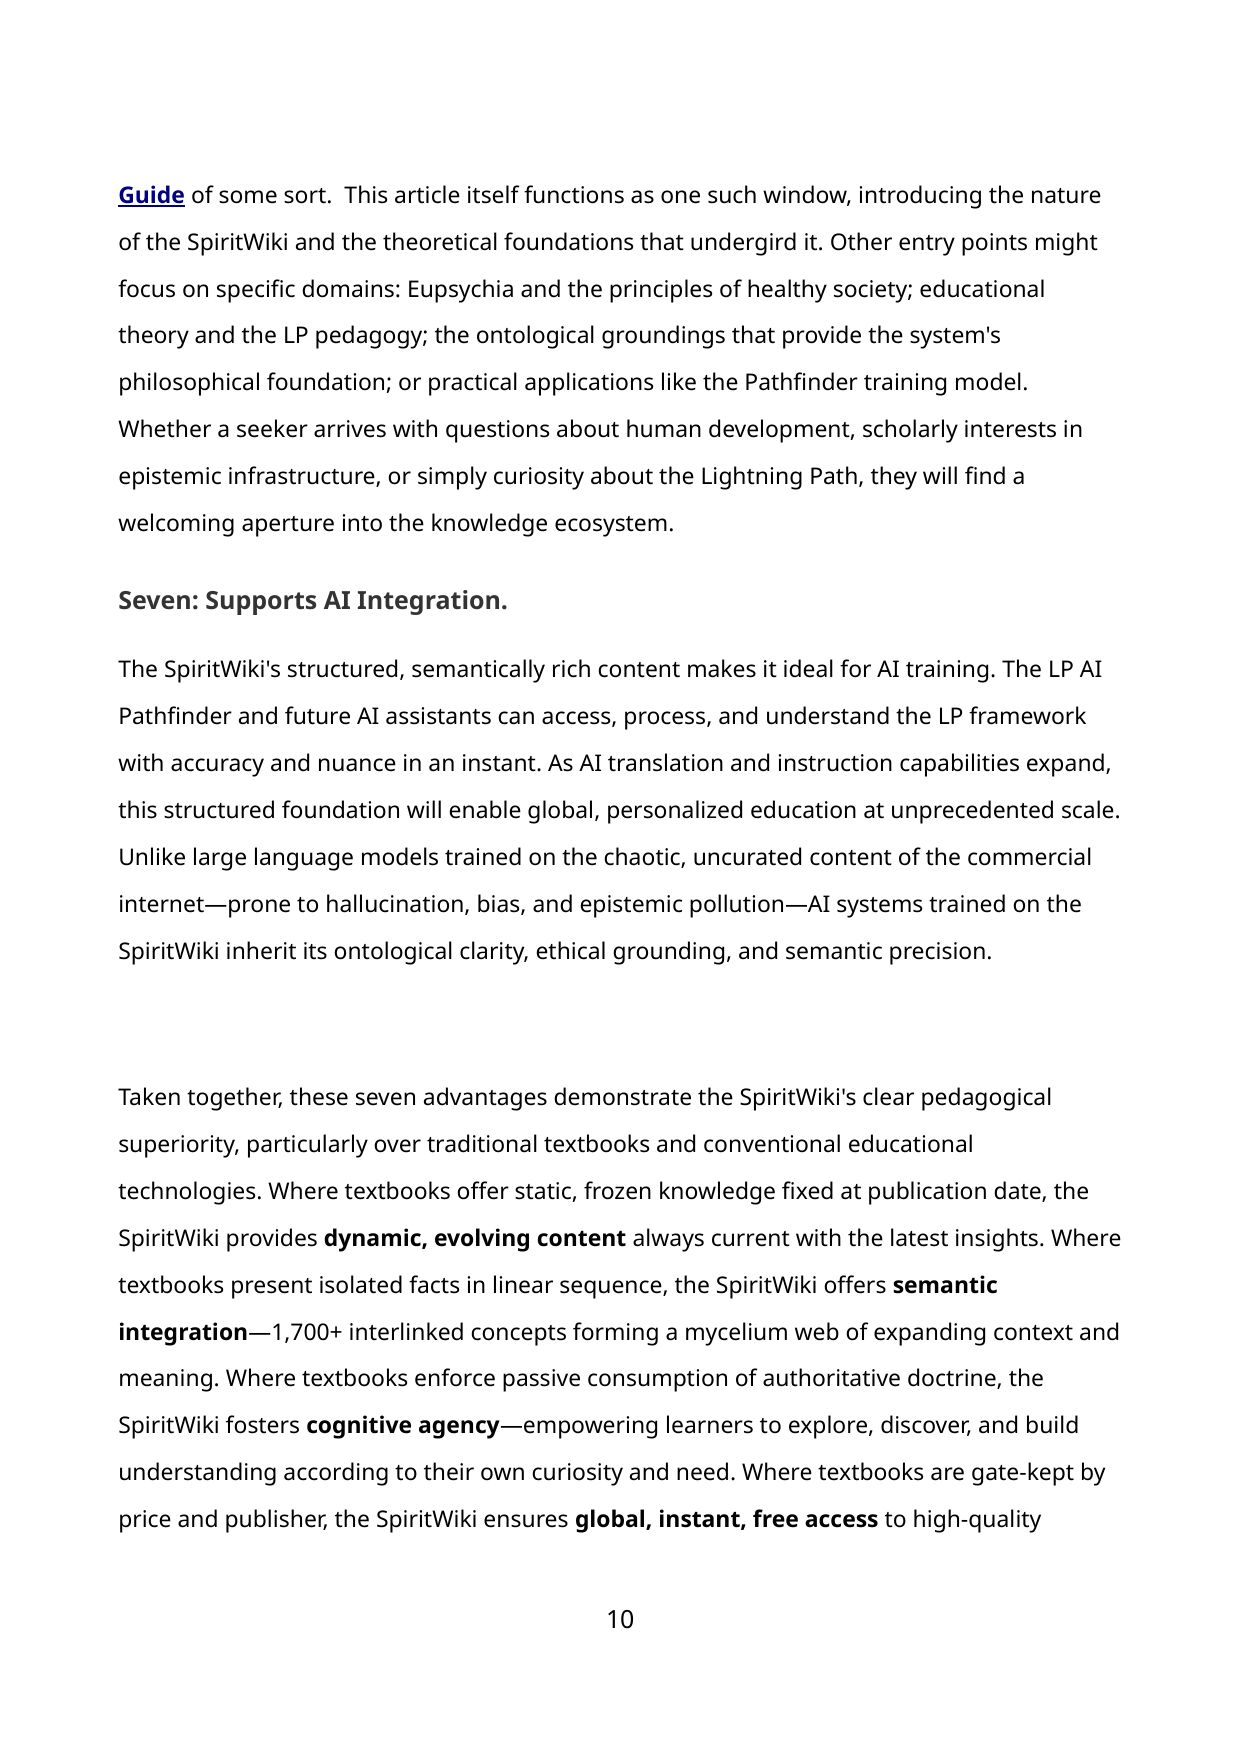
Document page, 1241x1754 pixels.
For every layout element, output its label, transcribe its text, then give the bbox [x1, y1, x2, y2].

text The SpiritWiki's structured, semantically rich content makes it ideal for AI training. The LP AI Pathfinder and future AI assistants can access, process, and understand the LP framework with accuracy and nuance in an instant. As AI translation and instruction capabilities expand, this structured foundation will enable global, personalized education at unprecedented scale. Unlike large language models trained on the chaotic, uncurated content of the commercial internet—prone to hallucination, bias, and epistemic pollution—AI systems trained on the SpiritWiki inherit its ontological clarity, ethical grounding, and semantic precision. [118, 653, 1122, 966]
subtitle Seven: Supports AI Integration. [118, 582, 1122, 616]
text Guide of some sort. This article itself functions as one such window, introducing the nature of the SpiritWiki and the theoretical foundations that undergird it. Other entry points might focus on specific domains: Eupsychia and the principles of healthy society; educational theory and the LP pedagogy; the ontological groundings that provide the system's philosophical foundation; or practical applications like the Pathfinder training model. Whether a seeker arrives with questions about human development, scholarly interests in epistemic infrastructure, or simply curiosity about the Lightning Path, they will find a welcoming aperture into the knowledge ecosystem. [118, 179, 1122, 538]
text Taken together, these seven advantages demonstrate the SpiritWiki's clear pedagogical superiority, particularly over traditional textbooks and conventional educational technologies. Where textbooks offer static, frozen knowledge fixed at publication date, the SpiritWiki provides dynamic, evolving content always current with the latest insights. Where textbooks present isolated facts in linear sequence, the SpiritWiki offers semantic integration—1,700+ interlinked concepts forming a mycelium web of expanding context and meaning. Where textbooks enforce passive consumption of authoritative doctrine, the SpiritWiki fosters cognitive agency—empowering learners to explore, discover, and build understanding according to their own curiosity and need. Where textbooks are gate-kept by price and publisher, the SpiritWiki ensures global, instant, free access to high-quality [118, 1081, 1122, 1534]
